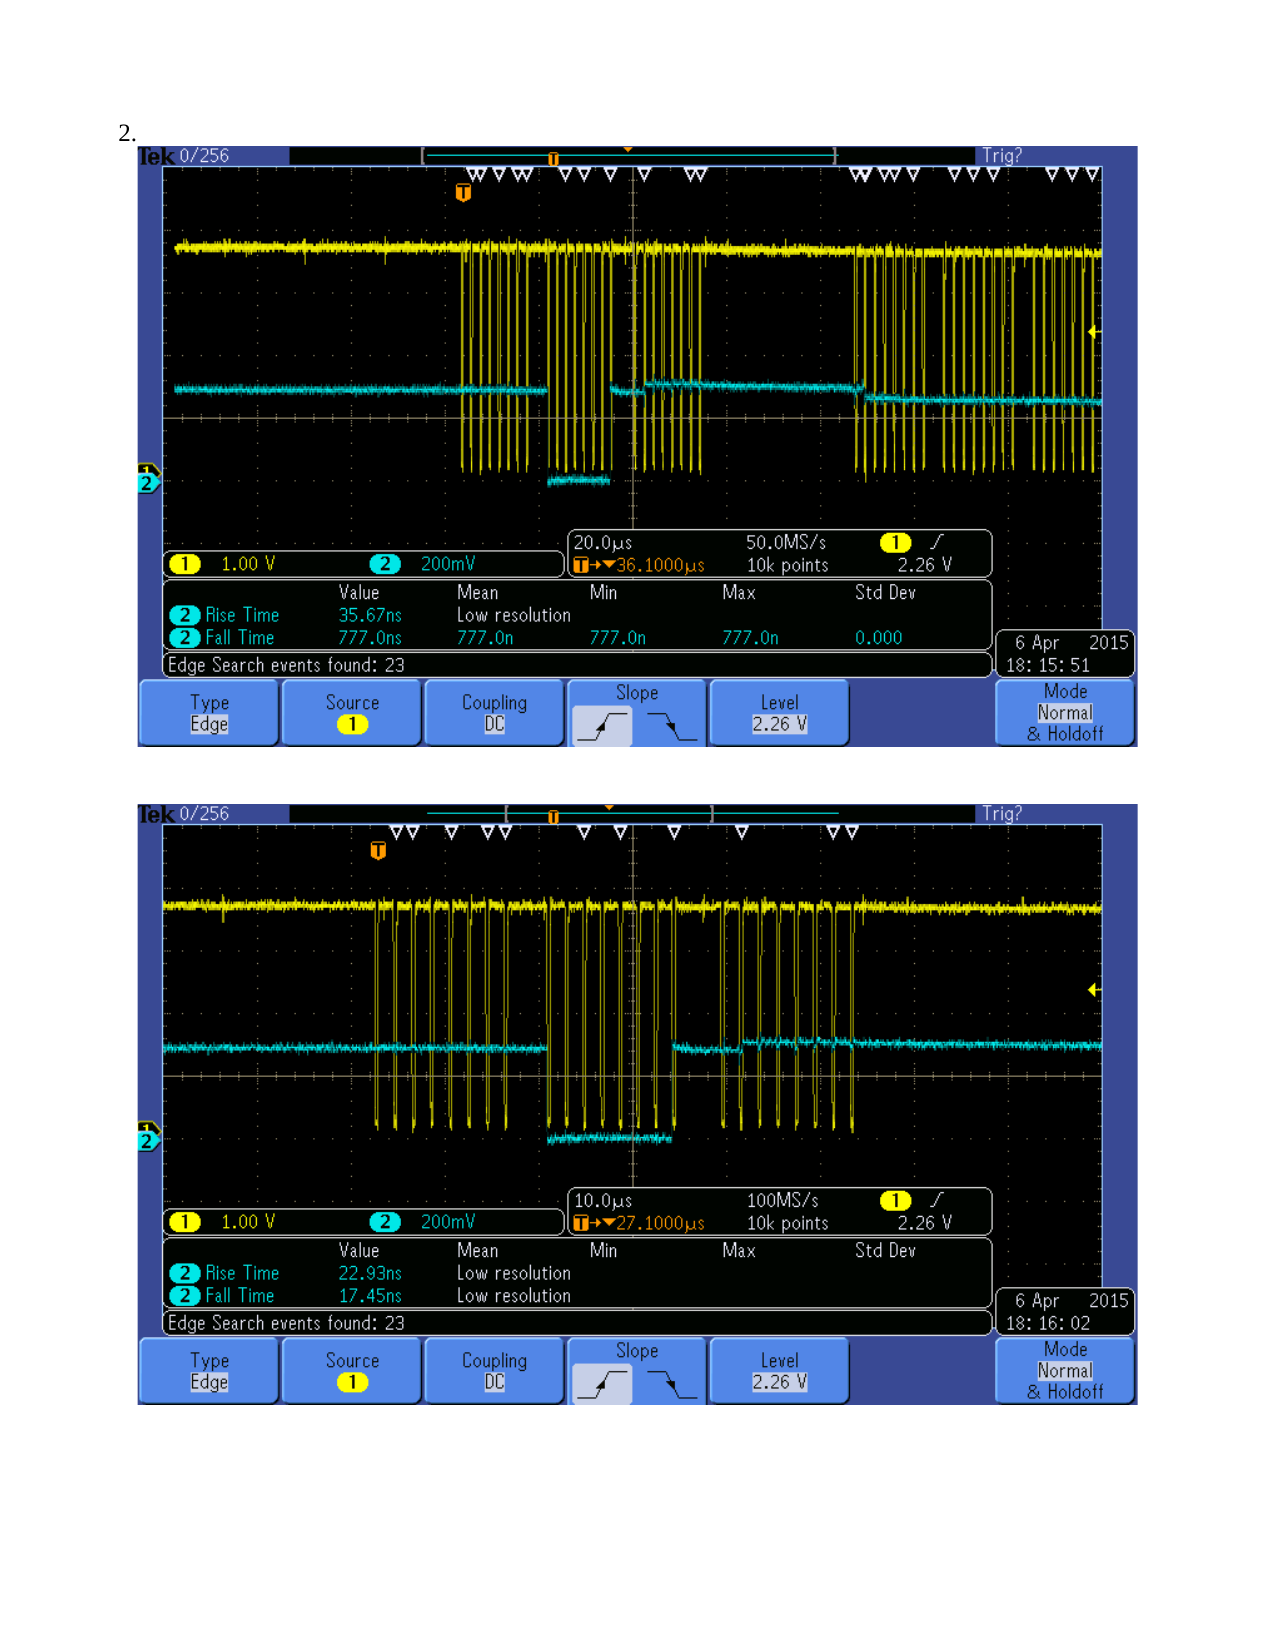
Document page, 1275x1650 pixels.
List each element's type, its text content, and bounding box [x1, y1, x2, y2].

picture [137, 146, 1138, 747]
picture [137, 804, 1138, 1405]
text 2. [118, 118, 1157, 147]
